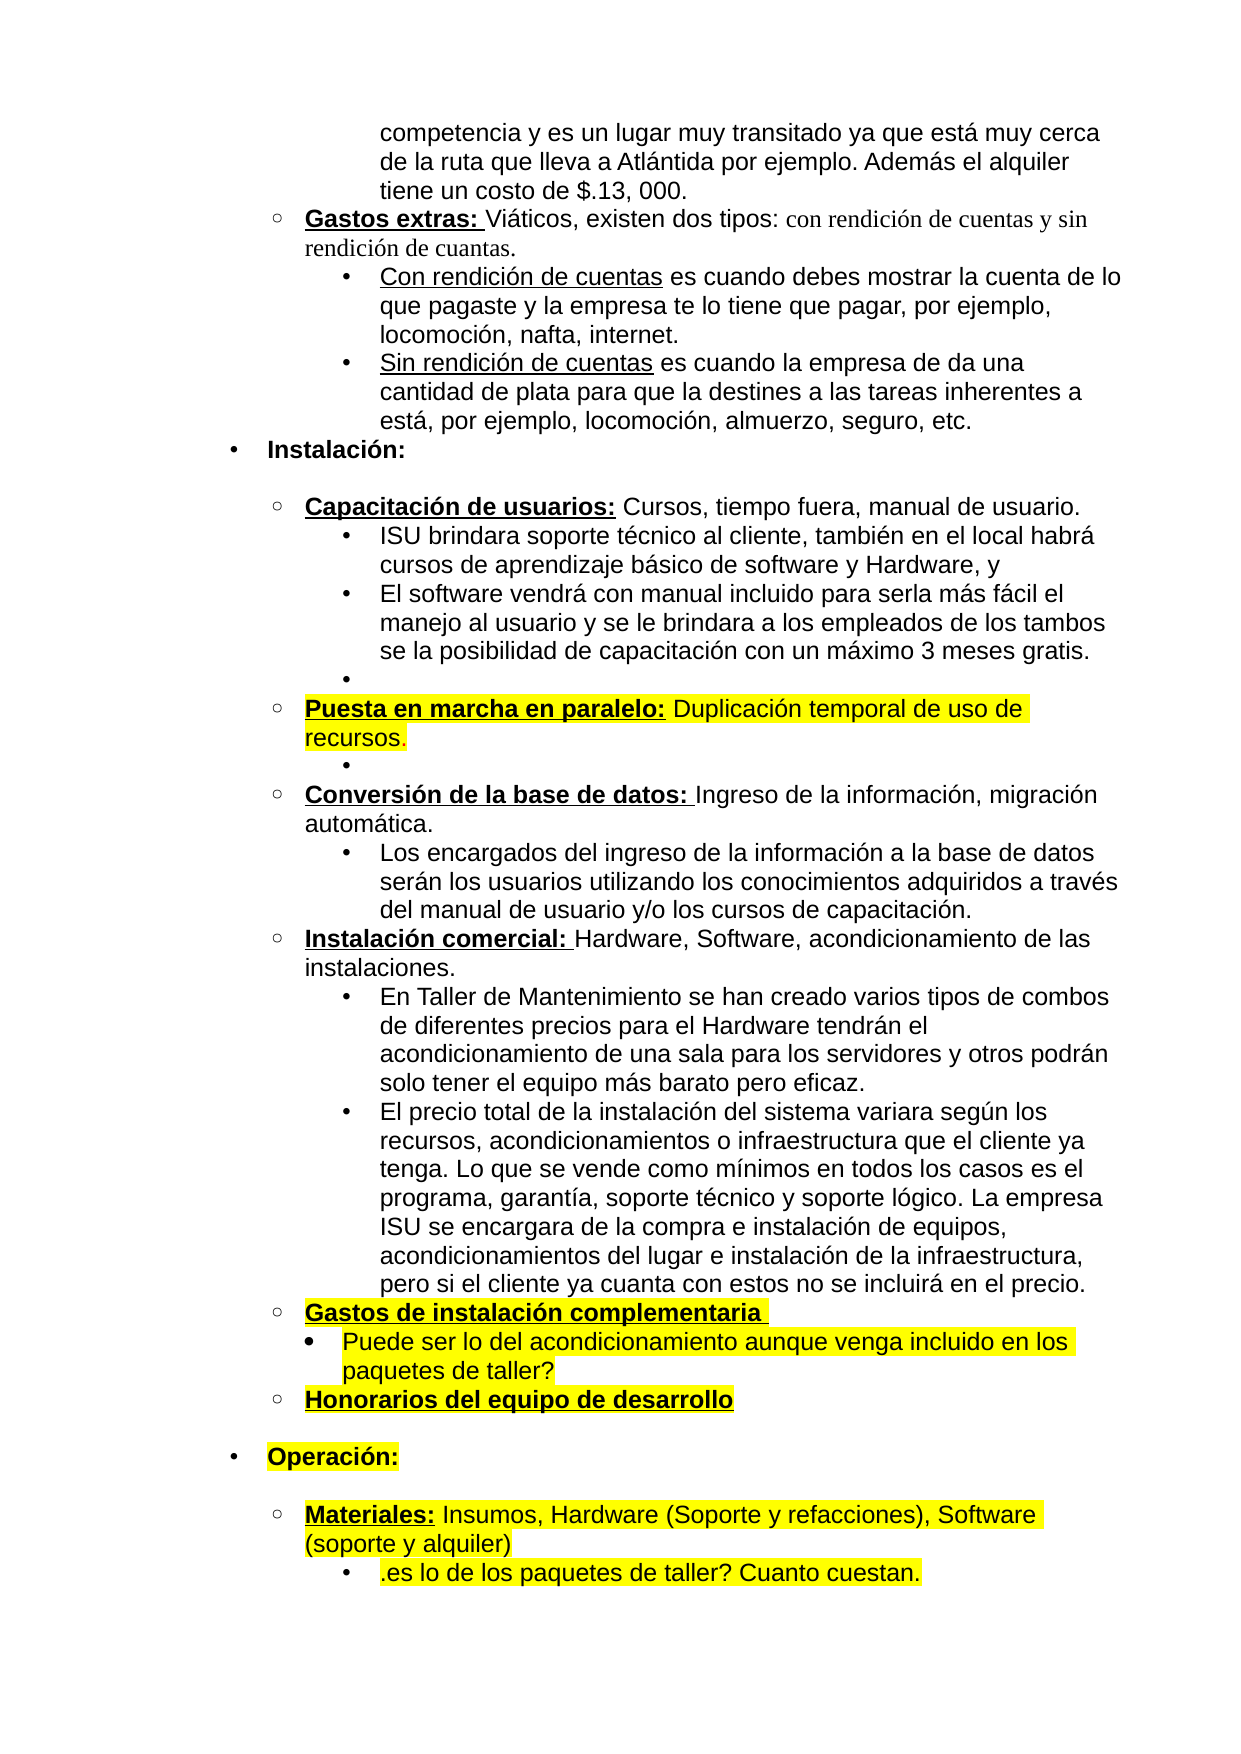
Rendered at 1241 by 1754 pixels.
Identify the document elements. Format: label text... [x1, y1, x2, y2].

list Materiales: Insumos, Hardware (Soporte y refacciones), Software (soporte y alquiler) [267, 1500, 1122, 1557]
list El software vendrá con manual incluido para serla más fácil el manejo al usuario y se le brindara a los empleados de los tambos se la posibilidad de capacitación con un máximo 3 meses gratis. [342, 579, 1122, 665]
list Gastos extras: Viáticos, existen dos tipos: con rendición de cuentas y sin rendición de cuantas. [267, 204, 1122, 262]
list Operación: [229, 1442, 1122, 1471]
list El precio total de la instalación del sistema variara según los recursos, acondicionamientos o infraestructura que el cliente ya tenga. Lo que se vende como mínimos en todos los casos es el programa, garantía, soporte técnico y soporte lógico. La empresa ISU se encargara de la compra e instalación de equipos, acondicionamientos del lugar e instalación de la infraestructura, pero si el cliente ya cuanta con estos no se incluirá en el precio. [342, 1097, 1122, 1298]
list Gastos de instalación complementaria [267, 1298, 1122, 1327]
list Capacitación de usuarios: Cursos, tiempo fuera, manual de usuario. [267, 492, 1122, 521]
list competencia y es un lugar muy transitado ya que está muy cerca de la ruta que lleva a Atlántida por ejemplo. Además el alquiler tiene un costo de $.13, 000. [342, 118, 1122, 204]
list Instalación comercial: Hardware, Software, acondicionamiento de las instalaciones. [267, 924, 1122, 982]
list .es lo de los paquetes de taller? Cuanto cuestan. [342, 1557, 1122, 1586]
list Puesta en marcha en paralelo: Duplicación temporal de uso de recursos. [267, 694, 1122, 751]
list Sin rendición de cuentas es cuando la empresa de da una cantidad de plata para que la destines a las tareas inherentes a está, por ejemplo, locomoción, almuerzo, seguro, etc. [342, 348, 1122, 435]
list Conversión de la base de datos: Ingreso de la información, migración automática. [267, 780, 1122, 838]
list Con rendición de cuentas es cuando debes mostrar la cuenta de lo que pagaste y la empresa te lo tiene que pagar, por ejemplo, locomoción, nafta, internet. [342, 262, 1122, 348]
list Honorarios del equipo de desarrollo [267, 1385, 1122, 1413]
list Instalación: [229, 435, 1122, 463]
list Los encargados del ingreso de la información a la base de datos serán los usuarios utilizando los conocimientos adquiridos a través del manual de usuario y/o los cursos de capacitación. [342, 838, 1122, 924]
list Puede ser lo del acondicionamiento aunque venga incluido en los paquetes de taller? [304, 1327, 1122, 1385]
list En Taller de Mantenimiento se han creado varios tipos de combos de diferentes precios para el Hardware tendrán el acondicionamiento de una sala para los servidores y otros podrán solo tener el equipo más barato pero eficaz. [342, 982, 1122, 1097]
list ISU brindara soporte técnico al cliente, también en el local habrá cursos de aprendizaje básico de software y Hardware, y [342, 521, 1122, 579]
